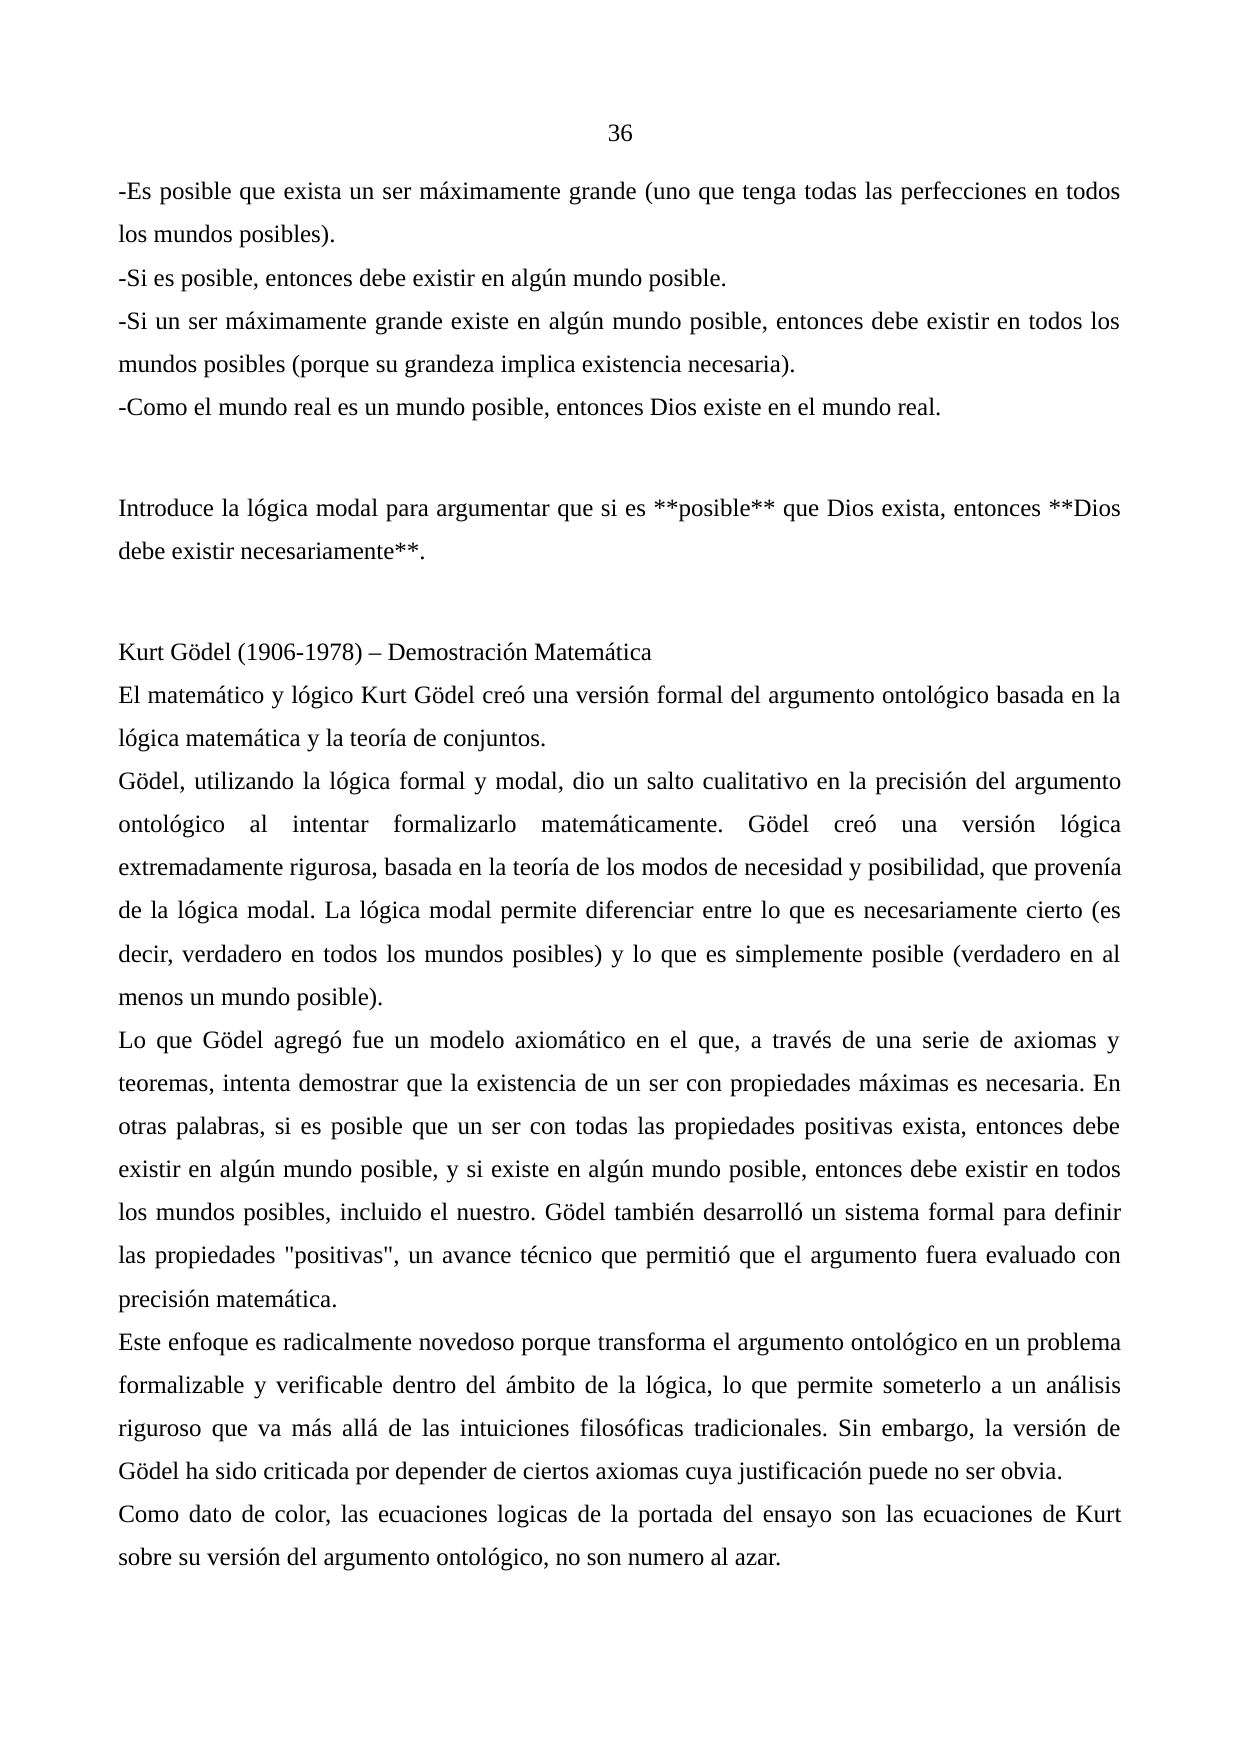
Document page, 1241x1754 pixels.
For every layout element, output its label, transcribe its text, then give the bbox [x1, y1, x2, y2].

text El matemático y lógico Kurt Gödel creó una versión formal del argumento ontológico basada en la lógica matemática y la teoría de conjuntos. [118, 680, 1122, 752]
text Gödel, utilizando la lógica formal y modal, dio un salto cualitativo en la precisión del argumento ontológico al intentar formalizarlo matemáticamente. Gödel creó una versión lógica extremadamente rigurosa, basada en la teoría de los modos de necesidad y posibilidad, que provenía de la lógica modal. La lógica modal permite diferenciar entre lo que es necesariamente cierto (es decir, verdadero en todos los mundos posibles) y lo que es simplemente posible (verdadero en al menos un mundo posible). [118, 766, 1122, 1011]
text Kurt Gödel (1906-1978) – Demostración Matemática [118, 637, 1122, 666]
text Como dato de color, las ecuaciones logicas de la portada del ensayo son las ecuaciones de Kurt sobre su versión del argumento ontológico, no son numero al azar. [118, 1499, 1122, 1571]
text Este enfoque es radicalmente novedoso porque transforma el argumento ontológico en un problema formalizable y verificable dentro del ámbito de la lógica, lo que permite someterlo a un análisis riguroso que va más allá de las intuiciones filosóficas tradicionales. Sin embargo, la versión de Gödel ha sido criticada por depender de ciertos axiomas cuya justificación puede no ser obvia. [118, 1327, 1122, 1485]
text -Es posible que exista un ser máximamente grande (uno que tenga todas las perfecciones en todos los mundos posibles). [118, 176, 1122, 248]
text Lo que Gödel agregó fue un modelo axiomático en el que, a través de una serie de axiomas y teoremas, intenta demostrar que la existencia de un ser con propiedades máximas es necesaria. En otras palabras, si es posible que un ser con todas las propiedades positivas exista, entonces debe existir en algún mundo posible, y si existe en algún mundo posible, entonces debe existir en todos los mundos posibles, incluido el nuestro. Gödel también desarrolló un sistema formal para definir las propiedades "positivas", un avance técnico que permitió que el argumento fuera evaluado con precisión matemática. [118, 1025, 1122, 1312]
text -Como el mundo real es un mundo posible, entonces Dios existe en el mundo real. [118, 392, 1122, 421]
text -Si un ser máximamente grande existe en algún mundo posible, entonces debe existir en todos los mundos posibles (porque su grandeza implica existencia necesaria). [118, 306, 1122, 378]
text -Si es posible, entonces debe existir en algún mundo posible. [118, 263, 1122, 291]
text Introduce la lógica modal para argumentar que si es **posible** que Dios exista, entonces **Dios debe existir necesariamente**. [118, 493, 1122, 565]
